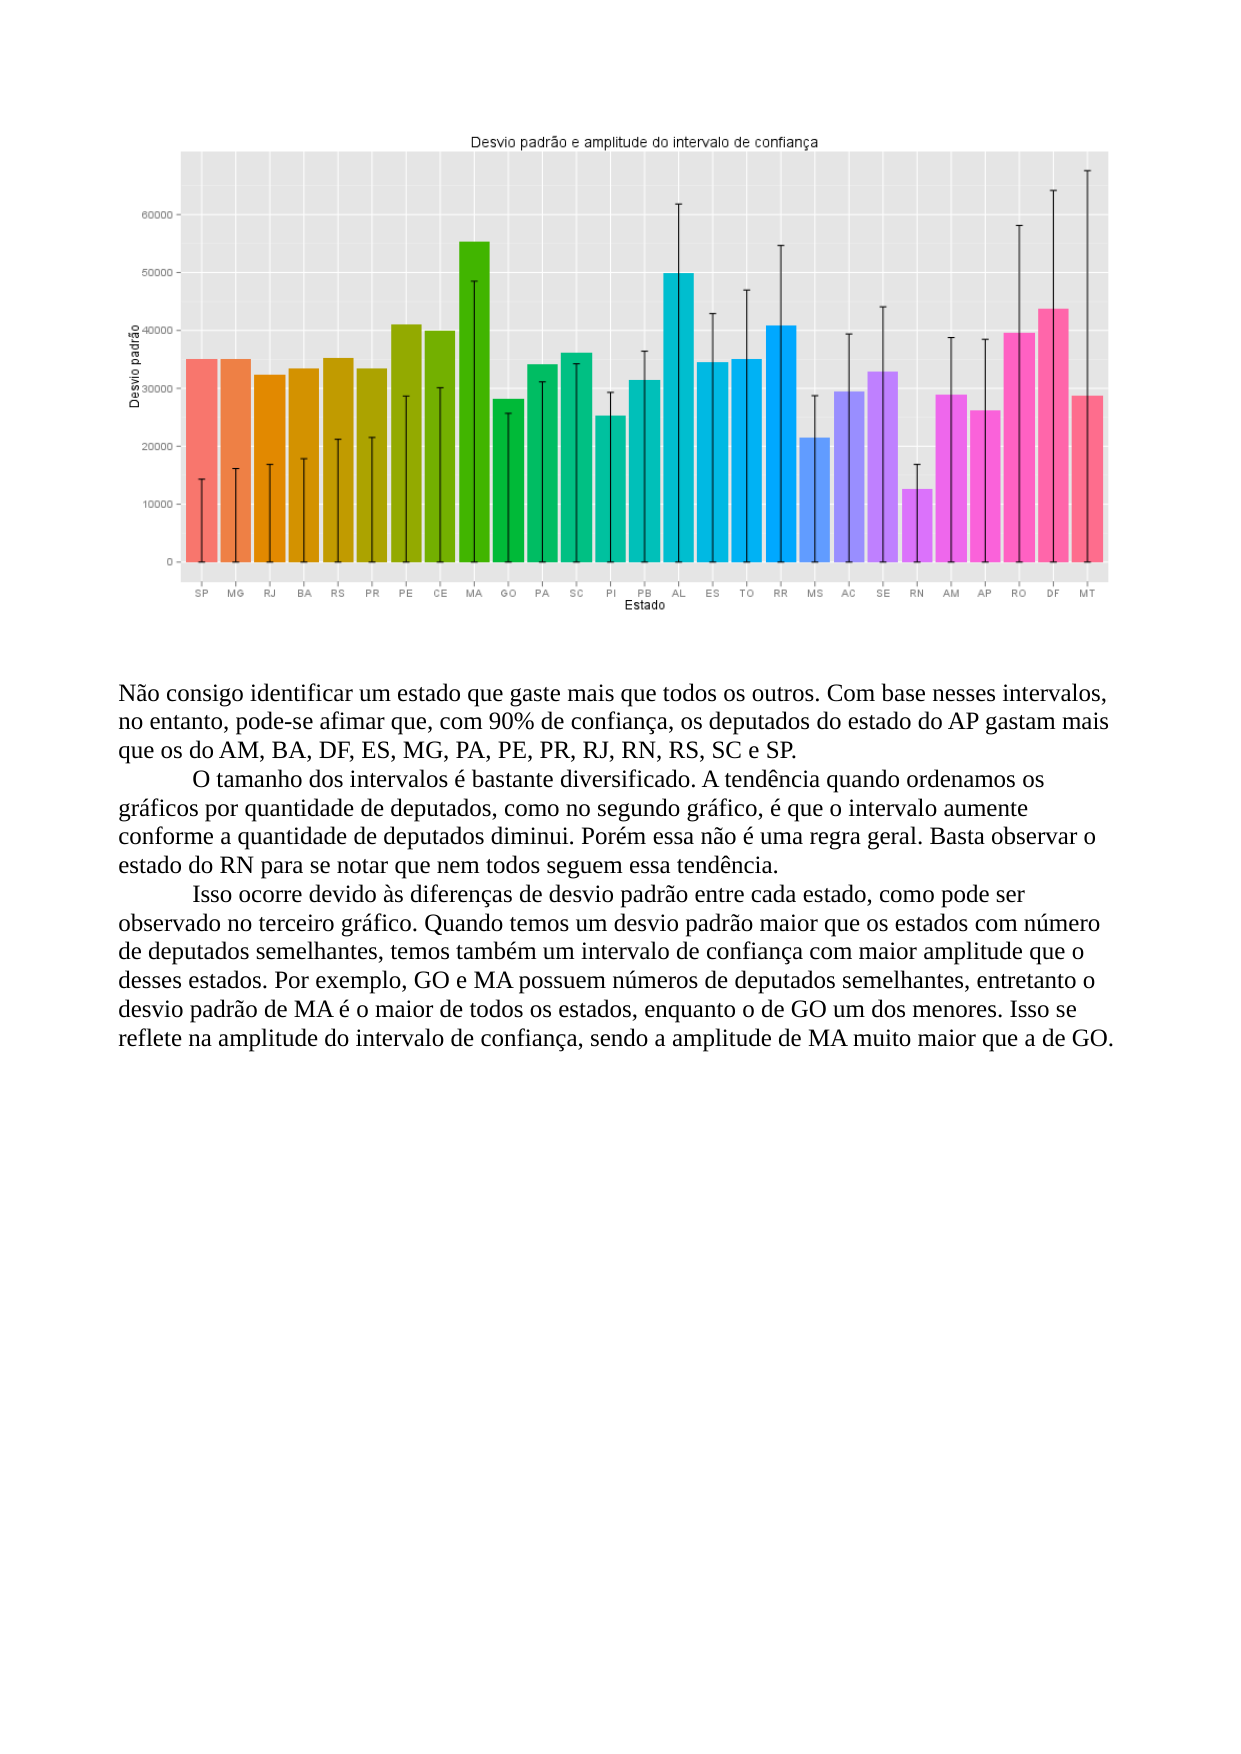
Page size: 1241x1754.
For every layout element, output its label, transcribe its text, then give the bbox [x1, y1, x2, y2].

text Isso ocorre devido às diferenças de desvio padrão entre cada estado, como pode ser observado no terceiro gráfico. Quando temos um desvio padrão maior que os estados com número de deputados semelhantes, temos também um intervalo de confiança com maior amplitude que o desses estados. Por exemplo, GO e MA possuem números de deputados semelhantes, entretanto o desvio padrão de MA é o maior de todos os estados, enquanto o de GO um dos menores. Isso se reflete na amplitude do intervalo de confiança, sendo a amplitude de MA muito maior que a de GO. [118, 879, 1122, 1051]
picture [118, 118, 1123, 621]
text Não consigo identificar um estado que gaste mais que todos os outros. Com base nesses intervalos, no entanto, pode-se afimar que, com 90% de confiança, os deputados do estado do AP gastam mais que os do AM, BA, DF, ES, MG, PA, PE, PR, RJ, RN, RS, SC e SP. [118, 678, 1122, 764]
text O tamanho dos intervalos é bastante diversificado. A tendência quando ordenamos os gráficos por quantidade de deputados, como no segundo gráfico, é que o intervalo aumente conforme a quantidade de deputados diminui. Porém essa não é uma regra geral. Basta observar o estado do RN para se notar que nem todos seguem essa tendência. [118, 764, 1122, 879]
